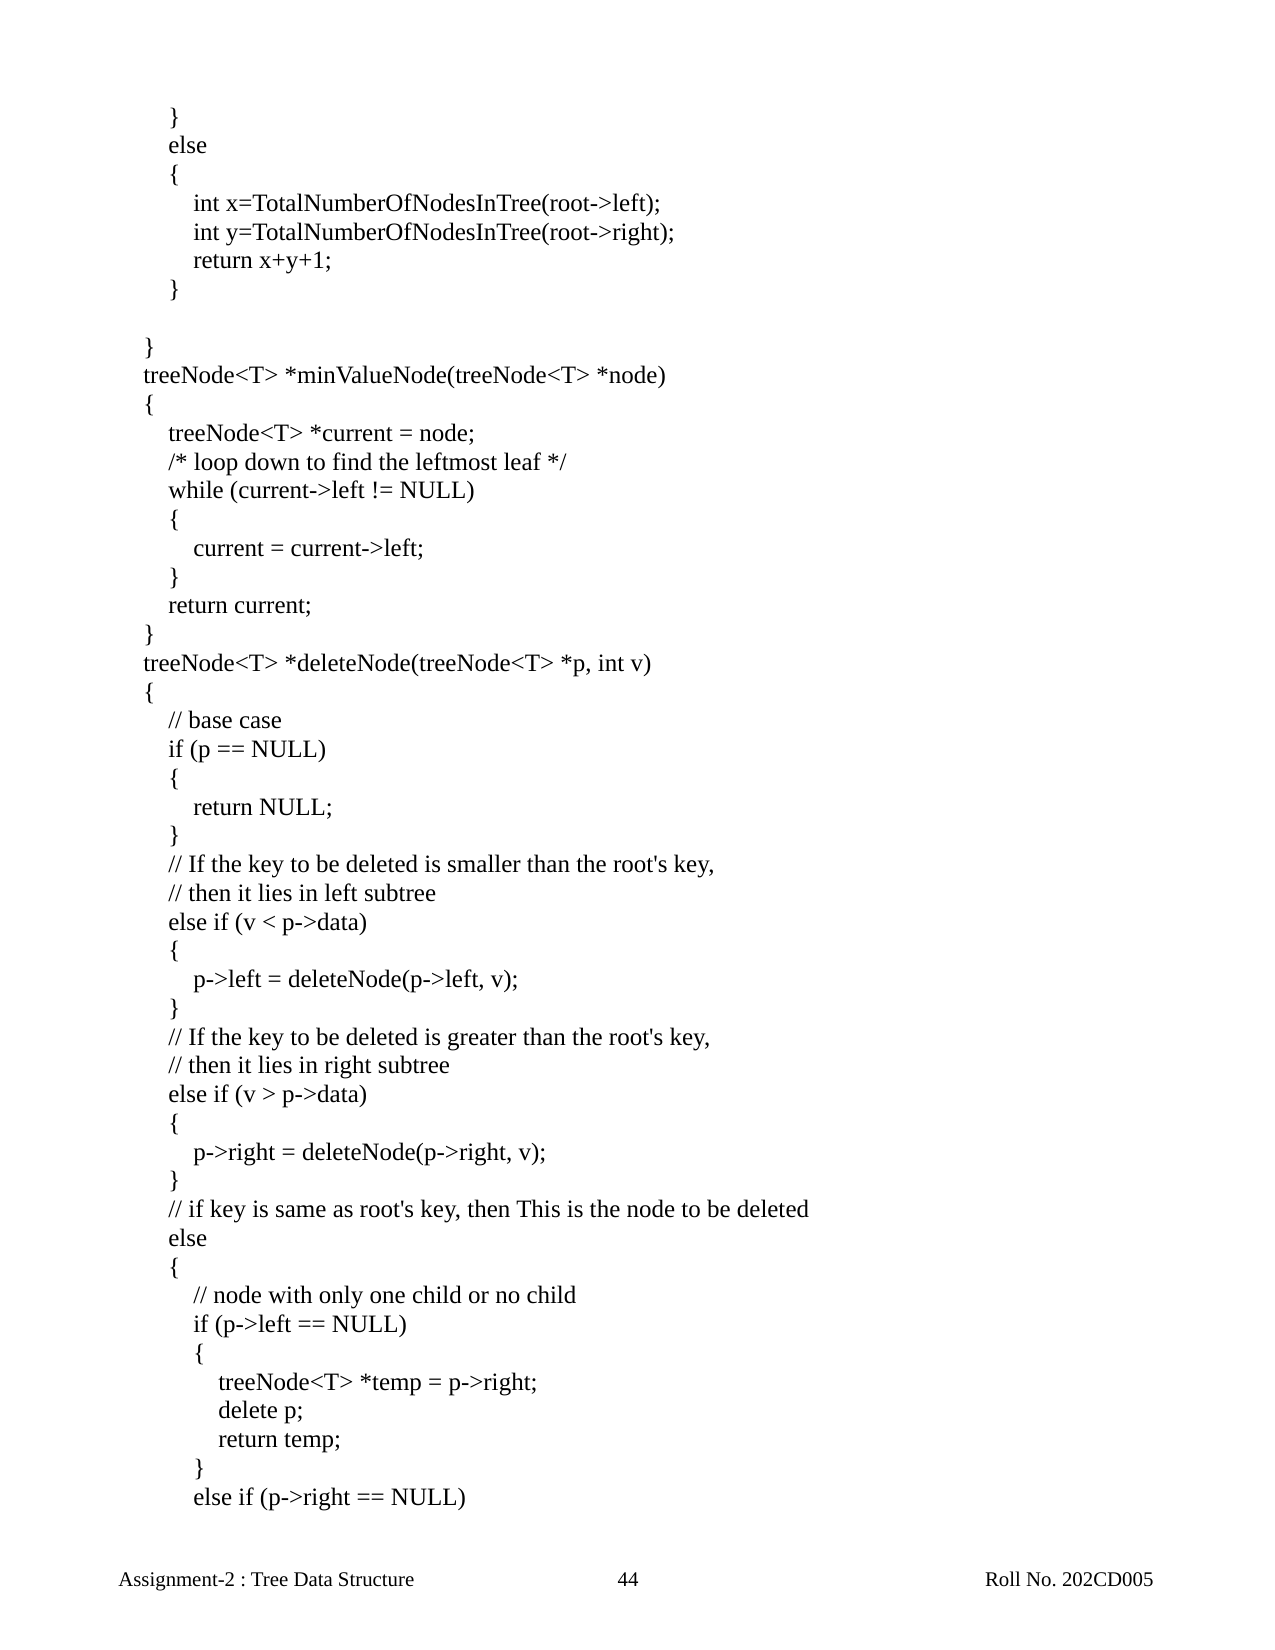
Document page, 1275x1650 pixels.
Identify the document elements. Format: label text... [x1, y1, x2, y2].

text treeNode<T> *deleteNode(treeNode<T> *p, int v) [118, 648, 1157, 677]
text else if (v < p->data) [118, 907, 1157, 935]
text if (p == NULL) [118, 734, 1157, 763]
text /* loop down to find the leftmost leaf */ [118, 447, 1157, 475]
text p->left = deleteNode(p->left, v); [118, 964, 1157, 993]
text // node with only one child or no child [118, 1280, 1157, 1309]
text treeNode<T> *minValueNode(treeNode<T> *node) [118, 360, 1157, 389]
text else if (v > p->data) [118, 1079, 1157, 1108]
text } [118, 1453, 1157, 1482]
text { [118, 935, 1157, 964]
text while (current->left != NULL) [118, 475, 1157, 504]
text { [118, 389, 1157, 418]
text int x=TotalNumberOfNodesInTree(root->left); [118, 188, 1157, 217]
text return NULL; [118, 792, 1157, 820]
text return temp; [118, 1424, 1157, 1453]
text } [118, 619, 1157, 648]
text treeNode<T> *temp = p->right; [118, 1367, 1157, 1395]
text else if (p->right == NULL) [118, 1482, 1157, 1510]
text // base case [118, 705, 1157, 734]
text } [118, 993, 1157, 1022]
text p->right = deleteNode(p->right, v); [118, 1137, 1157, 1165]
text } [118, 274, 1157, 303]
text else [118, 1223, 1157, 1252]
text { [118, 1252, 1157, 1280]
text { [118, 677, 1157, 705]
text delete p; [118, 1395, 1157, 1424]
text { [118, 159, 1157, 188]
text treeNode<T> *current = node; [118, 418, 1157, 447]
text int y=TotalNumberOfNodesInTree(root->right); [118, 217, 1157, 245]
text // If the key to be deleted is smaller than the root's key, [118, 849, 1157, 878]
text // then it lies in right subtree [118, 1050, 1157, 1079]
text { [118, 1338, 1157, 1367]
text { [118, 1108, 1157, 1137]
text // if key is same as root's key, then This is the node to be deleted [118, 1194, 1157, 1223]
text return current; [118, 590, 1157, 619]
text } [118, 102, 1157, 130]
text current = current->left; [118, 533, 1157, 562]
text return x+y+1; [118, 245, 1157, 274]
text { [118, 504, 1157, 533]
text // If the key to be deleted is greater than the root's key, [118, 1022, 1157, 1050]
text } [118, 1165, 1157, 1194]
text { [118, 763, 1157, 792]
text // then it lies in left subtree [118, 878, 1157, 907]
text } [118, 820, 1157, 849]
text if (p->left == NULL) [118, 1309, 1157, 1338]
text else [118, 130, 1157, 159]
text } [118, 562, 1157, 590]
text } [118, 332, 1157, 360]
